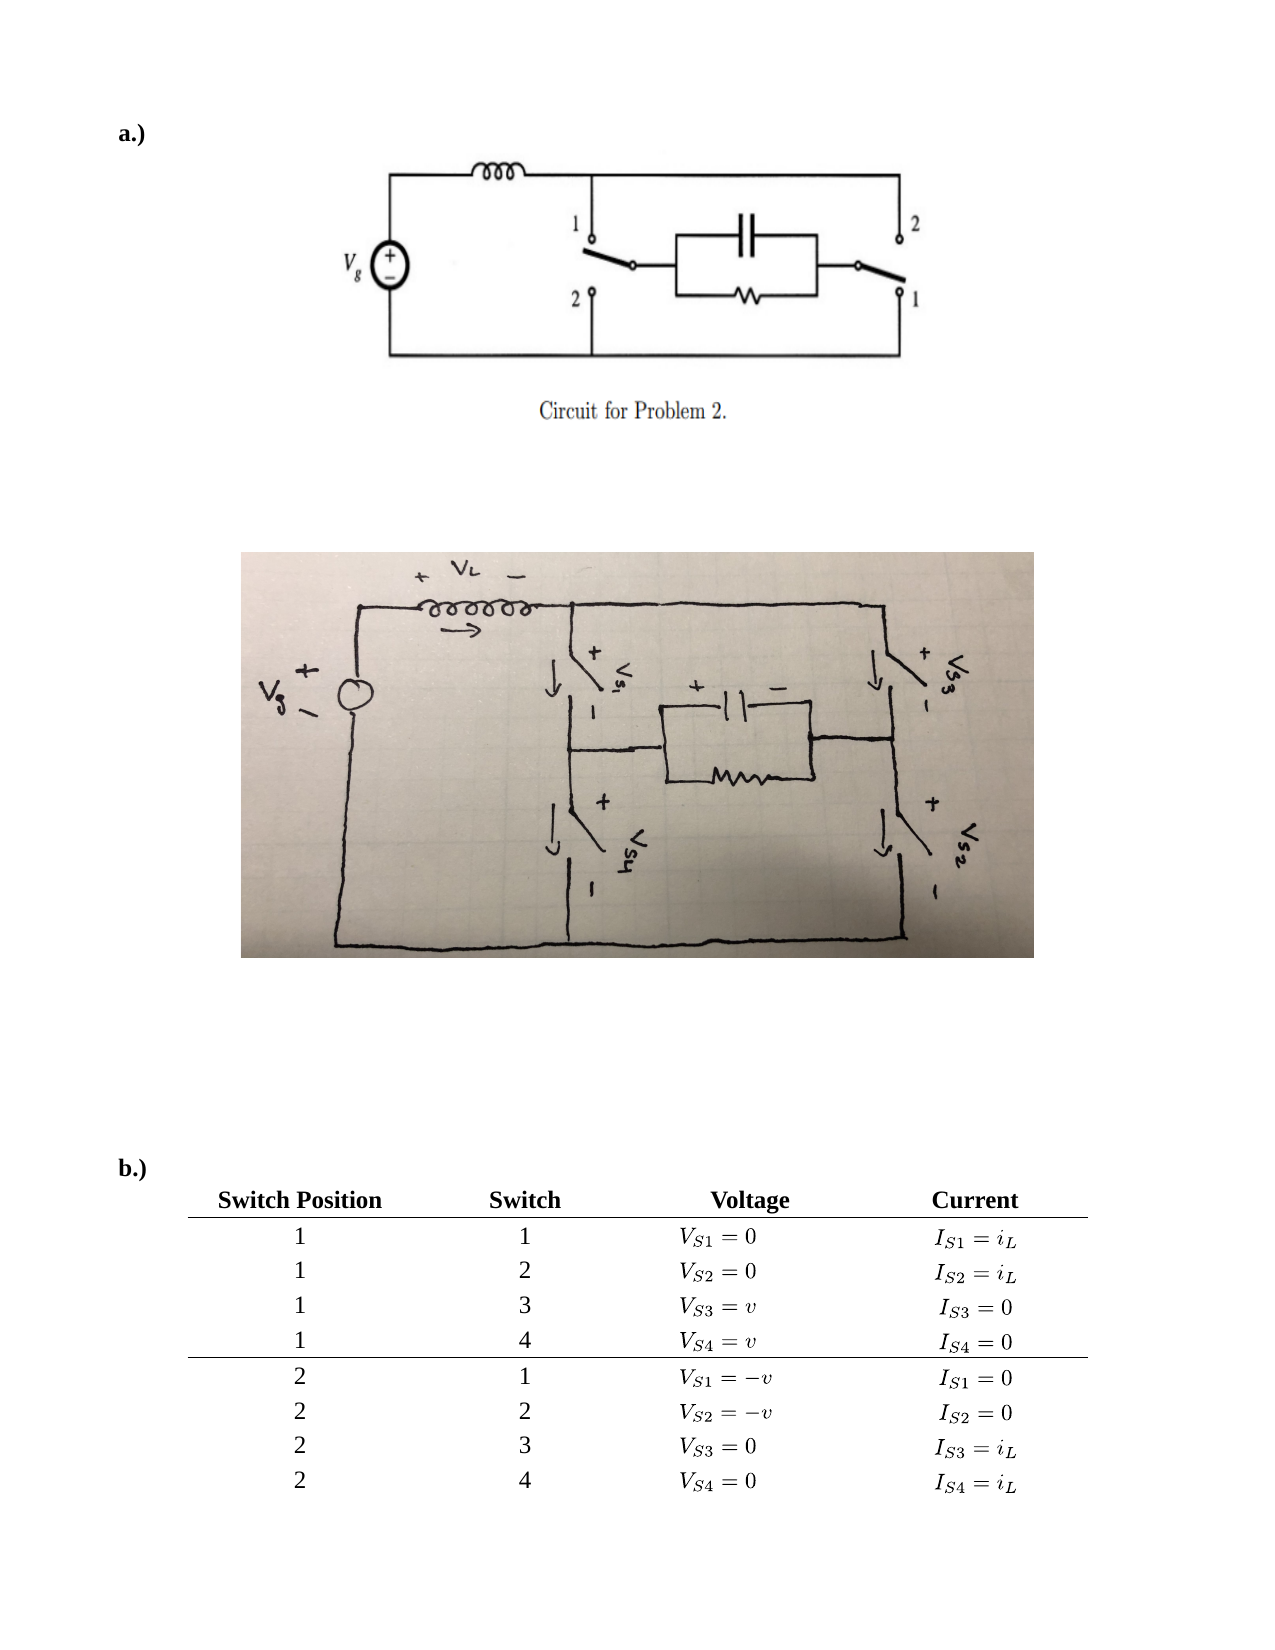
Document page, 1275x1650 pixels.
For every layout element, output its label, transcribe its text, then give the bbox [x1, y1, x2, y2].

table_cell [863, 1253, 1087, 1287]
table_cell 2 [413, 1393, 637, 1427]
table_cell 2 [413, 1253, 637, 1287]
table_cell [638, 1287, 862, 1322]
table_header Switch Position [188, 1182, 412, 1217]
table_cell 4 [413, 1462, 637, 1497]
picture [337, 148, 938, 435]
table_cell 1 [413, 1218, 637, 1252]
table_cell [863, 1218, 1087, 1252]
text a.) [118, 118, 1157, 147]
table_cell [638, 1462, 862, 1497]
table_cell [638, 1393, 862, 1427]
picture [242, 552, 1033, 917]
text b.) [118, 1153, 1157, 1182]
table_cell [638, 1322, 862, 1357]
table_cell 2 [188, 1358, 412, 1393]
table_cell [863, 1322, 1087, 1357]
table_header Current [863, 1182, 1087, 1217]
table_cell [863, 1358, 1087, 1393]
table_cell 1 [188, 1322, 412, 1357]
table_cell 4 [413, 1322, 637, 1357]
table_cell [638, 1428, 862, 1462]
table_cell 1 [188, 1253, 412, 1287]
table_cell [638, 1253, 862, 1287]
table_cell [863, 1428, 1087, 1462]
table_cell 3 [413, 1287, 637, 1322]
table_cell [863, 1287, 1087, 1322]
table_cell [863, 1462, 1087, 1497]
table_cell 2 [188, 1393, 412, 1427]
table_cell [638, 1218, 862, 1252]
table_cell 3 [413, 1428, 637, 1462]
table_cell [863, 1393, 1087, 1427]
table_header Voltage [638, 1182, 862, 1217]
table_cell 2 [188, 1462, 412, 1497]
table_cell 1 [188, 1218, 412, 1252]
table_cell 1 [188, 1287, 412, 1322]
table_cell 1 [413, 1358, 637, 1393]
table_header Switch [413, 1182, 637, 1217]
table_cell 2 [188, 1428, 412, 1462]
table_cell [638, 1358, 862, 1393]
